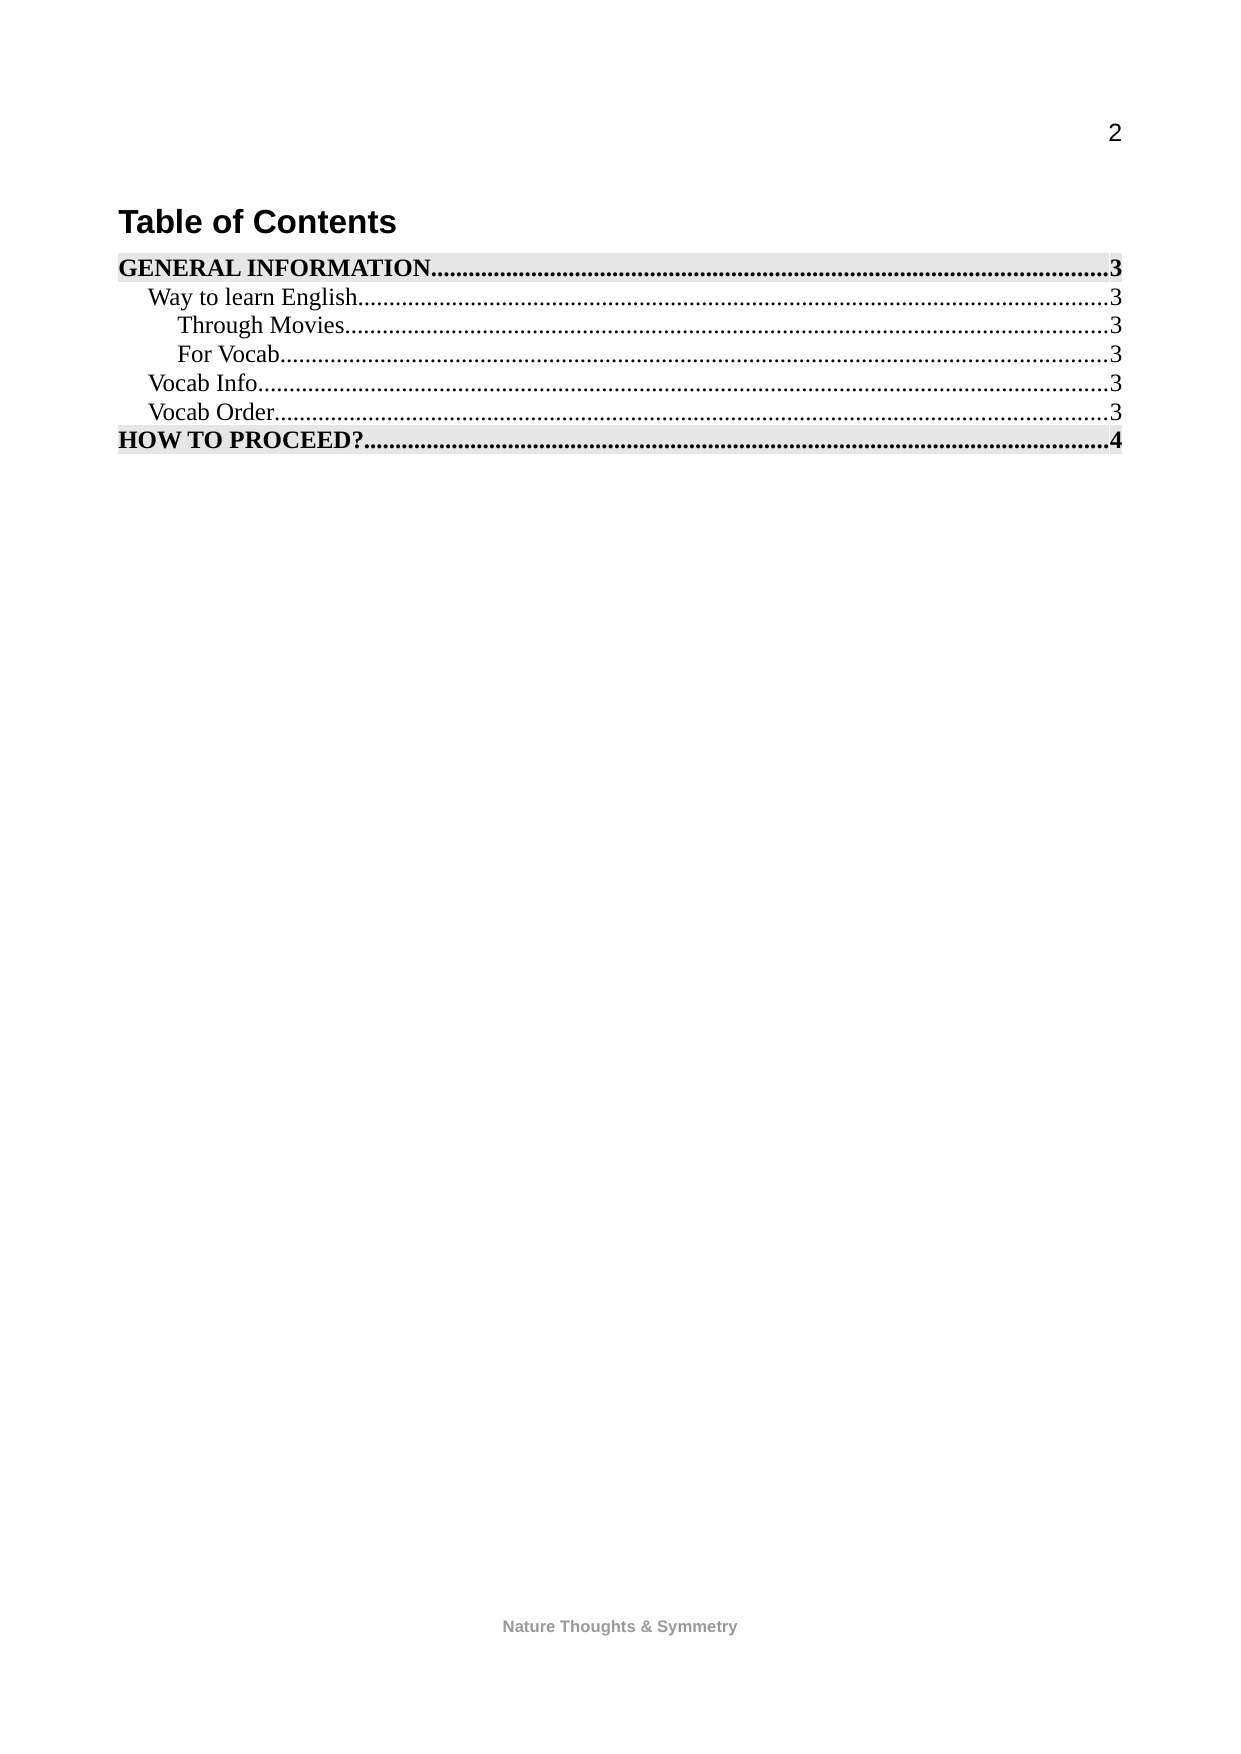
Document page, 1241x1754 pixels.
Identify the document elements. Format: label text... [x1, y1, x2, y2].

text Vocab Order 3 [148, 397, 1122, 425]
subtitle Table of Contents [118, 202, 1122, 240]
text Through Movies 3 [177, 310, 1122, 339]
text Way to learn English 3 [148, 282, 1122, 310]
text For Vocab 3 [177, 339, 1122, 368]
text Vocab Info 3 [148, 368, 1122, 397]
